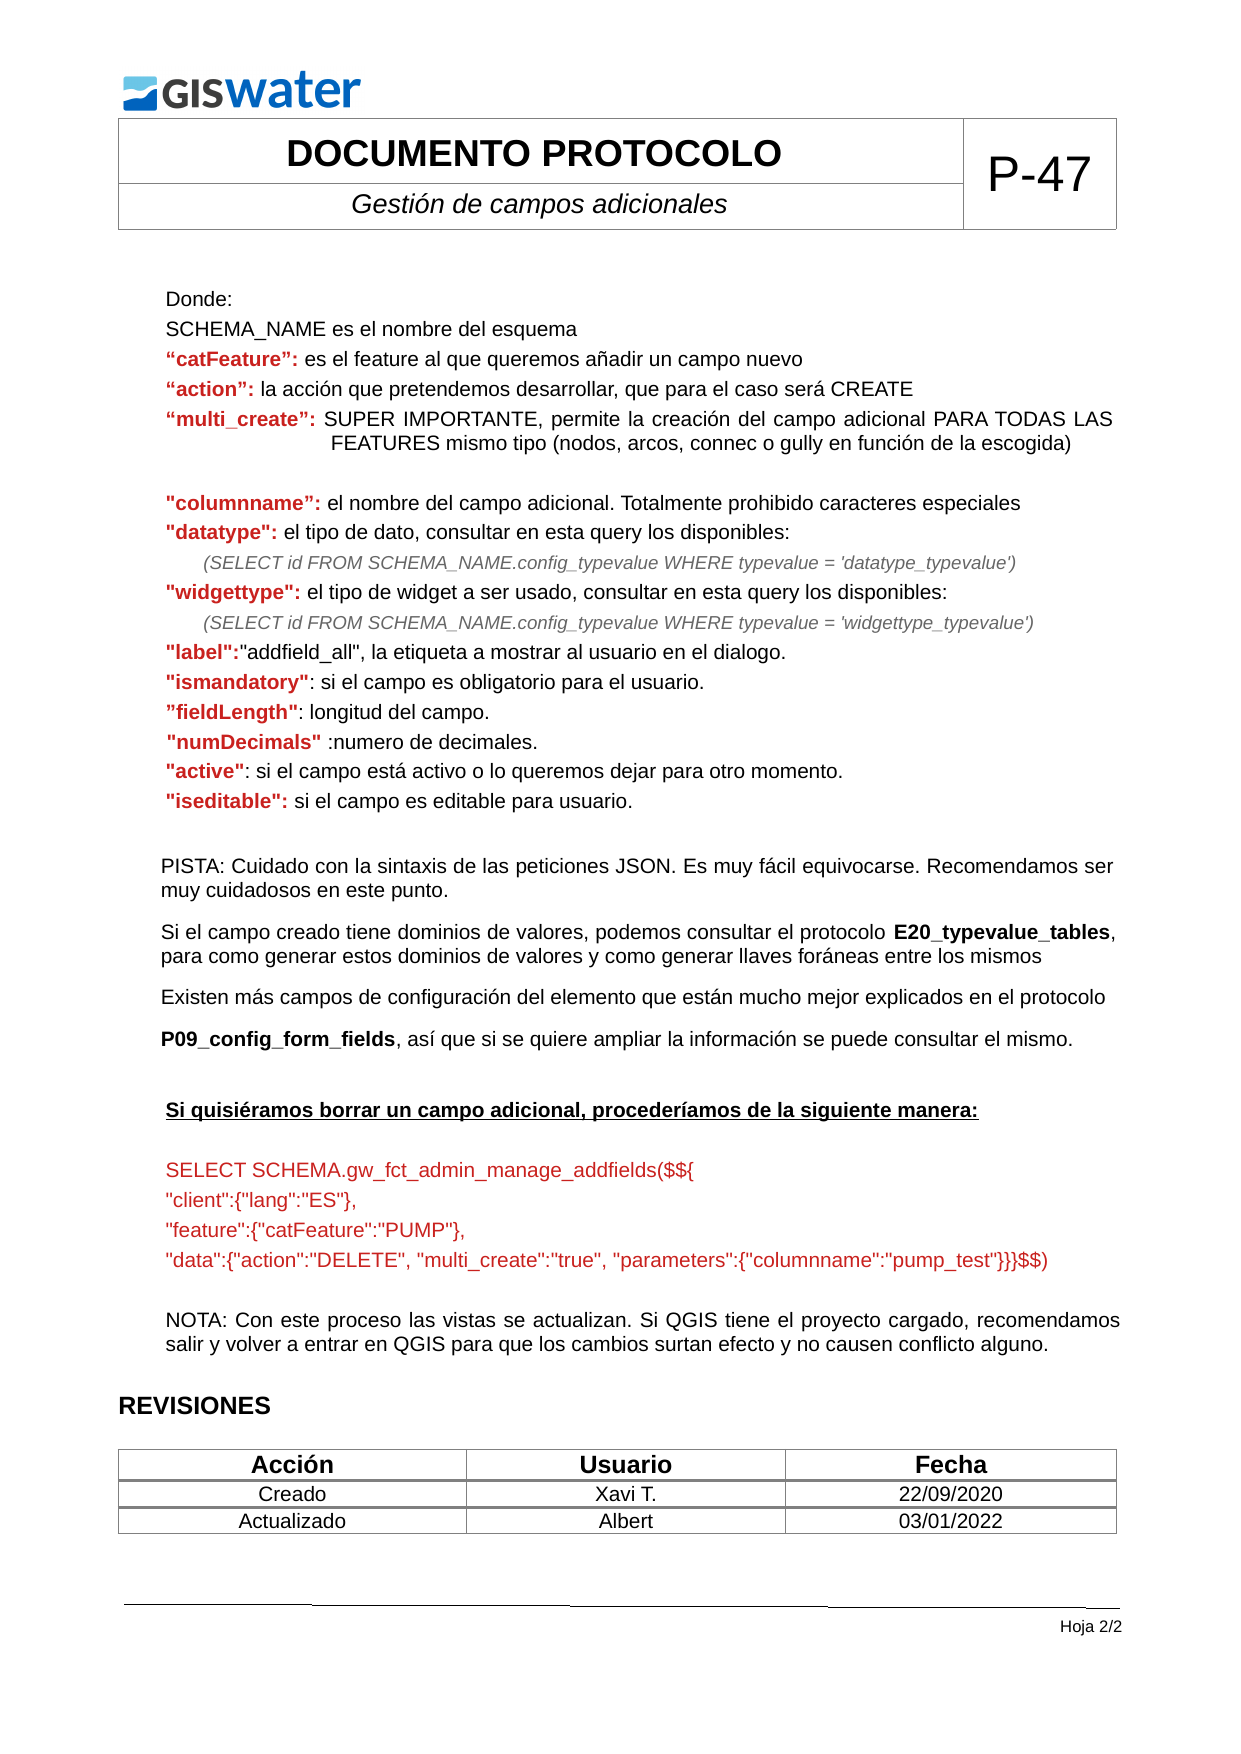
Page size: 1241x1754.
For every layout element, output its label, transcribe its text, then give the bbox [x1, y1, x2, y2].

text Si quisiéramos borrar un campo adicional, procederíamos de la siguiente manera: [165, 1098, 1122, 1122]
text Si el campo creado tiene dominios de valores, podemos consultar el protocolo E20_typevalue_tables, para como generar estos dominios de valores y como generar llaves foráneas entre los mismos [118, 919, 1122, 967]
text SELECT SCHEMA.gw_fct_admin_manage_addfields($${ [165, 1158, 1122, 1182]
text P09_config_form_fields, así que si se quiere ampliar la información se puede consultar el mismo. [118, 1027, 1122, 1051]
picture [119, 66, 365, 115]
text “action”: la acción que pretendemos desarrollar, que para el caso será CREATE [165, 377, 1122, 401]
text "ismandatory": si el campo es obligatorio para el usuario. [165, 670, 1122, 694]
table_cell Albert [467, 1509, 785, 1533]
table_cell Xavi T. [467, 1482, 785, 1506]
text SCHEMA_NAME es el nombre del esquema [165, 317, 1122, 341]
list REVISIONES [118, 1391, 1122, 1420]
table_cell Actualizado [119, 1509, 466, 1533]
text PISTA: Cuidado con la sintaxis de las peticiones JSON. Es muy fácil equivocarse. Recomendamos ser muy cuidadosos en este punto. [118, 854, 1122, 902]
text "feature":{"catFeature":"PUMP"}, [165, 1218, 1122, 1242]
table_cell 03/01/2022 [786, 1509, 1116, 1533]
text "iseditable": si el campo es editable para usuario. [165, 789, 1122, 813]
table_header Fecha [786, 1450, 1116, 1479]
text (SELECT id FROM SCHEMA_NAME.config_typevalue WHERE typevalue = 'datatype_typevalue') [165, 550, 1122, 574]
text "data":{"action":"DELETE", "multi_create":"true", "parameters":{"columnname":"pump_test"}}}$$) [165, 1248, 1122, 1272]
table_cell Creado [119, 1482, 466, 1506]
table_header Acción [119, 1450, 466, 1479]
text (SELECT id FROM SCHEMA_NAME.config_typevalue WHERE typevalue = 'widgettype_typevalue') [165, 610, 1122, 634]
text "widgettype": el tipo de widget a ser usado, consultar en esta query los disponibles: [165, 580, 1122, 604]
text Donde: [165, 287, 1122, 311]
text "columnname”: el nombre del campo adicional. Totalmente prohibido caracteres especiales [165, 490, 1122, 514]
text “multi_create”: SUPER IMPORTANTE, permite la creación del campo adicional PARA TODAS LAS FEATURES mismo tipo (nodos, arcos, connec o gully en función de la escogida) [165, 407, 1122, 454]
text “catFeature”: es el feature al que queremos añadir un campo nuevo [165, 347, 1122, 371]
text ”fieldLength": longitud del campo. [165, 699, 1122, 723]
text Existen más campos de configuración del elemento que están mucho mejor explicados en el protocolo [118, 985, 1122, 1009]
text "numDecimals" :numero de decimales. [118, 729, 1122, 753]
table_header Usuario [467, 1450, 785, 1479]
table_cell 22/09/2020 [786, 1482, 1116, 1506]
text "datatype": el tipo de dato, consultar en esta query los disponibles: [165, 520, 1122, 544]
text NOTA: Con este proceso las vistas se actualizan. Si QGIS tiene el proyecto cargado, recomendamos salir y volver a entrar en QGIS para que los cambios surtan efecto y no causen conflicto alguno. [165, 1308, 1122, 1356]
text "label":"addfield_all", la etiqueta a mostrar al usuario en el dialogo. [165, 640, 1122, 664]
text "client":{"lang":"ES"}, [165, 1188, 1122, 1212]
text "active": si el campo está activo o lo queremos dejar para otro momento. [165, 759, 1122, 783]
